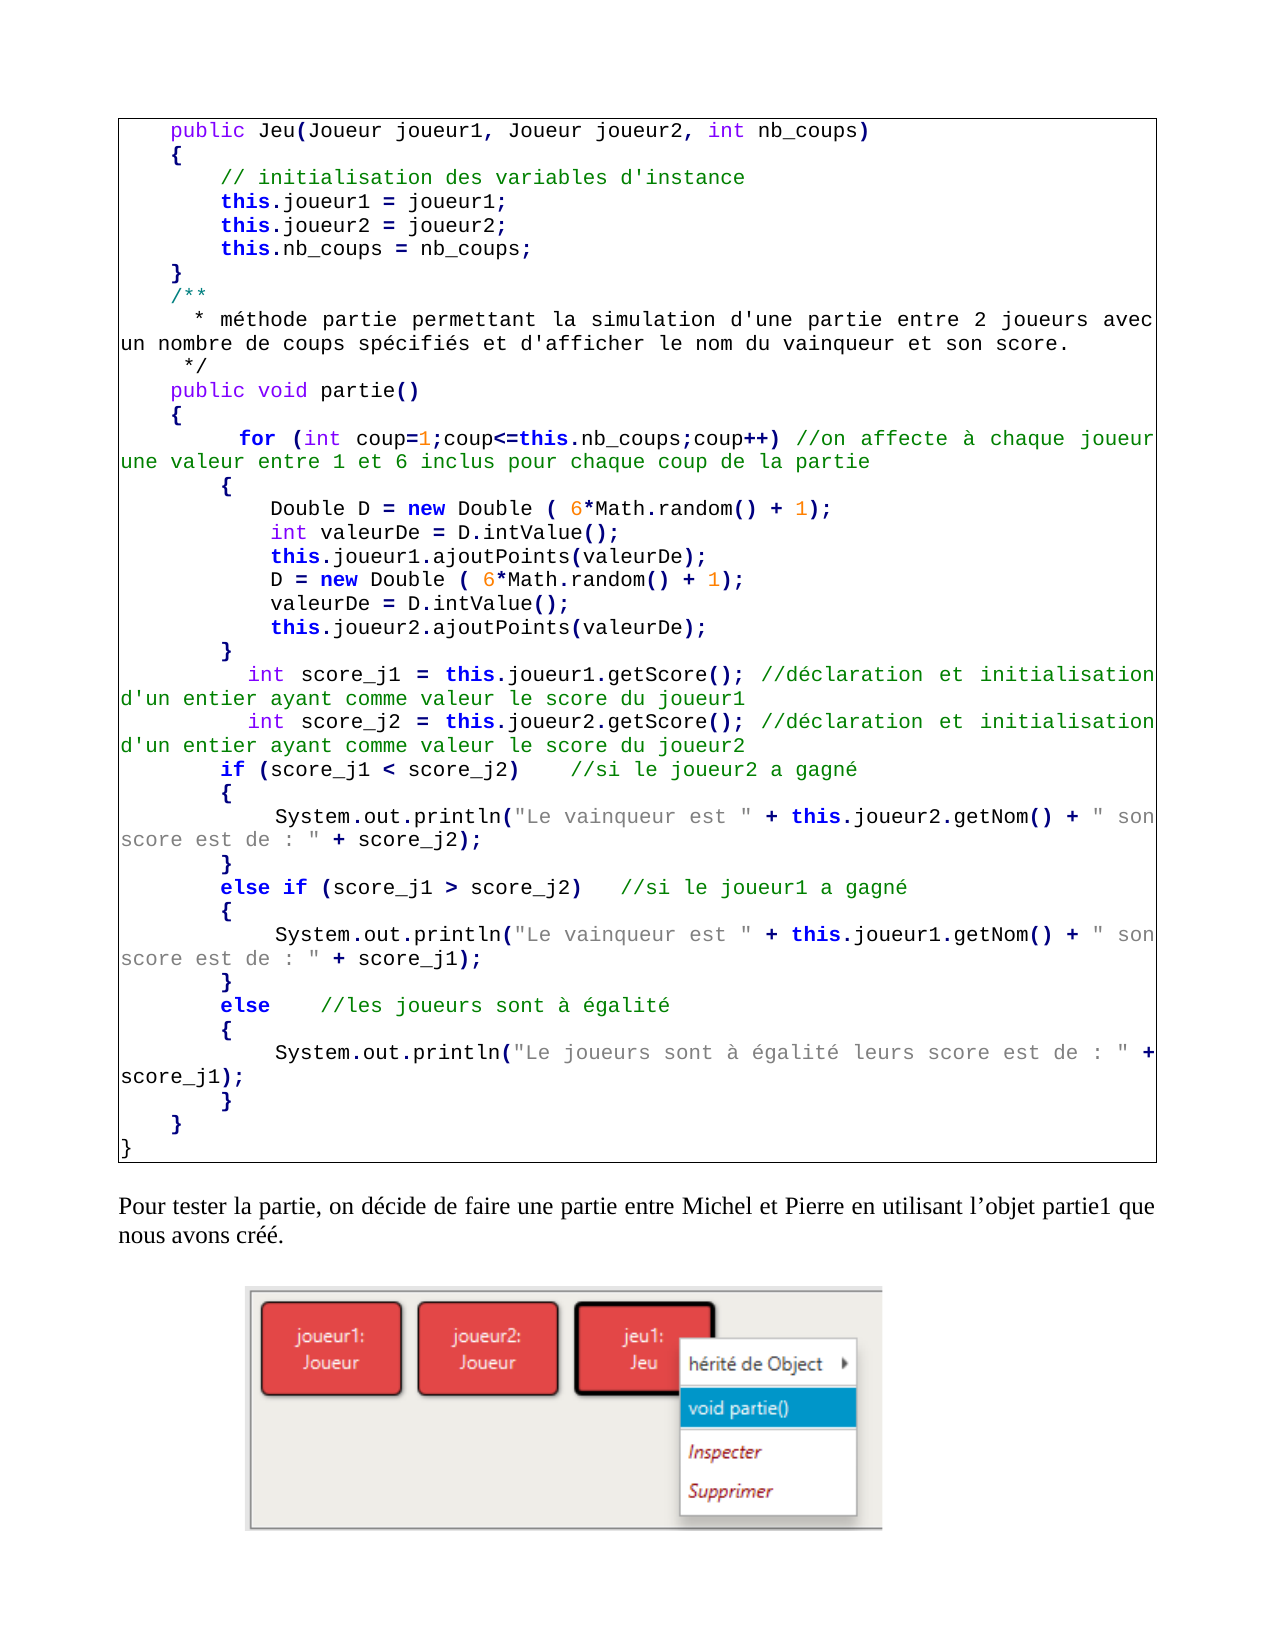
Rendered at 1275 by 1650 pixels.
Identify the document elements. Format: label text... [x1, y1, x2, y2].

text * méthode partie permettant la simulation d'une partie entre 2 joueurs avec un nombre de coups spécifiés et d'afficher le nom du vainqueur et son score. [119, 307, 1156, 354]
text { [119, 402, 1156, 426]
text } [119, 1088, 1156, 1111]
text { [119, 1017, 1156, 1040]
text else if (score_j1 > score_j2) //si le joueur1 a gagné [119, 875, 1156, 898]
text System.out.println("Le vainqueur est " + this.joueur2.getNom() + " son score est de : " + score_j2); [119, 804, 1156, 851]
text this.joueur1.ajoutPoints(valeurDe); [119, 544, 1156, 567]
text D = new Double ( 6*Math.random() + 1); [119, 567, 1156, 591]
text else //les joueurs sont à égalité [119, 993, 1156, 1017]
text System.out.println("Le vainqueur est " + this.joueur1.getNom() + " son score est de : " + score_j1); [119, 922, 1156, 969]
text int valeurDe = D.intValue(); [119, 520, 1156, 544]
text if (score_j1 < score_j2) //si le joueur2 a gagné [119, 757, 1156, 780]
text { [119, 142, 1156, 165]
text } [119, 969, 1156, 993]
text { [119, 898, 1156, 922]
text */ [119, 354, 1156, 378]
text public Jeu(Joueur joueur1, Joueur joueur2, int nb_coups) [119, 119, 1156, 142]
text { [119, 473, 1156, 496]
text } [119, 851, 1156, 875]
text this.nb_coups = nb_coups; [119, 236, 1156, 260]
text int score_j2 = this.joueur2.getScore(); //déclaration et initialisation d'un entier ayant comme valeur le score du joueur2 [119, 709, 1156, 757]
text { [119, 780, 1156, 804]
text this.joueur2 = joueur2; [119, 213, 1156, 236]
text } [119, 260, 1156, 284]
text Double D = new Double ( 6*Math.random() + 1); [119, 496, 1156, 520]
text } [119, 638, 1156, 662]
text for (int coup=1;coup<=this.nb_coups;coup++) //on affecte à chaque joueur une valeur entre 1 et 6 inclus pour chaque coup de la partie [119, 426, 1156, 473]
text this.joueur2.ajoutPoints(valeurDe); [119, 615, 1156, 638]
text System.out.println("Le joueurs sont à égalité leurs score est de : " + score_j1); [119, 1040, 1156, 1088]
picture [244, 1286, 883, 1531]
text public void partie() [119, 378, 1156, 402]
text valeurDe = D.intValue(); [119, 591, 1156, 615]
text } [119, 1135, 1156, 1162]
text /** [119, 284, 1156, 307]
text Pour tester la partie, on décide de faire une partie entre Michel et Pierre en utilisant l’objet partie1 que nous avons créé. [118, 1191, 1157, 1249]
text } [119, 1111, 1156, 1135]
text // initialisation des variables d'instance [119, 165, 1156, 189]
text this.joueur1 = joueur1; [119, 189, 1156, 213]
text int score_j1 = this.joueur1.getScore(); //déclaration et initialisation d'un entier ayant comme valeur le score du joueur1 [119, 662, 1156, 709]
